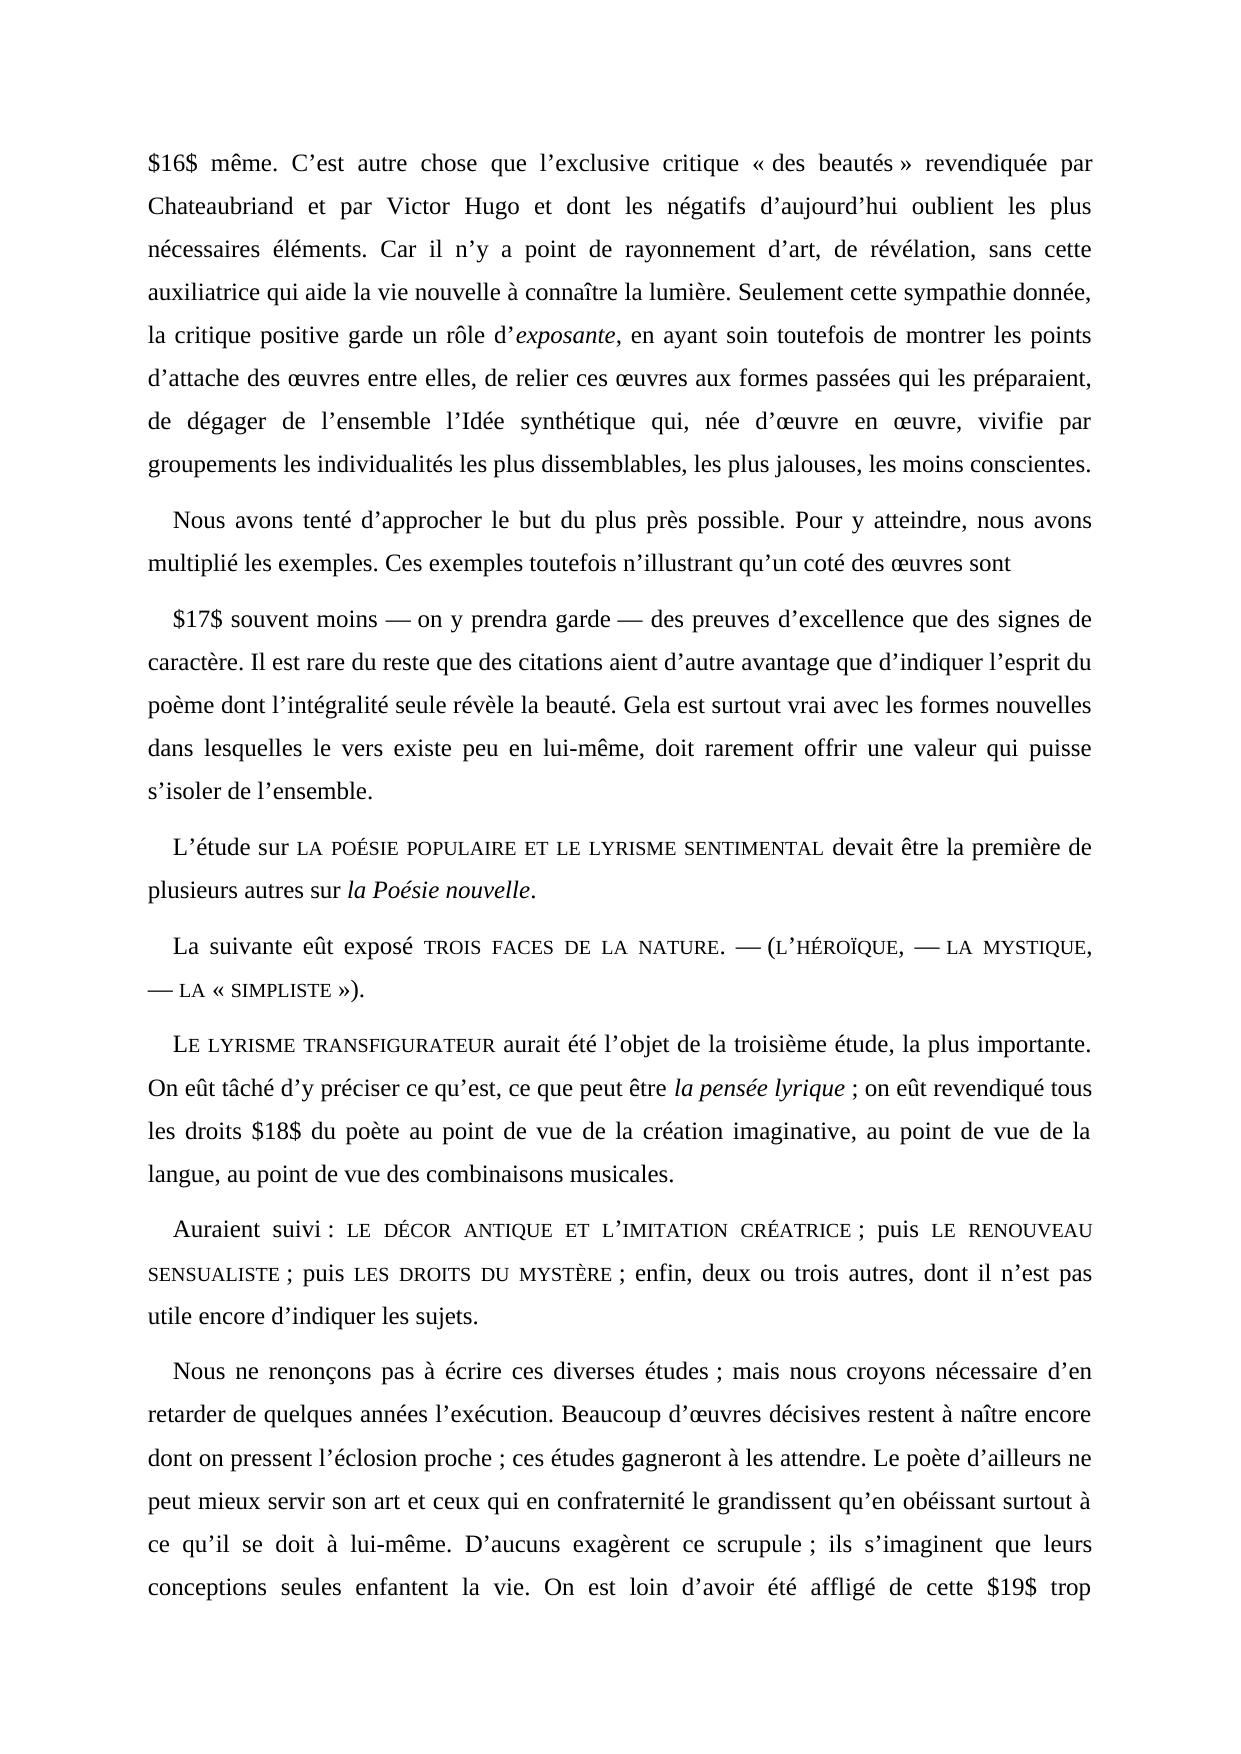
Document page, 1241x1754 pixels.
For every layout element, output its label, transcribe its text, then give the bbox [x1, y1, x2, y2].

text La suivante eût exposé trois faces de la nature. — (l’héroïque, — la mystique, — la « simpliste »). [148, 931, 1093, 1003]
text Auraient suivi : le décor antique et l’imitation créatrice ; puis le renouveau sensualiste ; puis les droits du mystère ; enfin, deux ou trois autres, dont il n’est pas utile encore d’indiquer les sujets. [148, 1214, 1093, 1329]
text Nous avons tenté d’approcher le but du plus près possible. Pour y atteindre, nous avons multiplié les exemples. Ces exemples toutefois n’illustrant qu’un coté des œuvres sont [148, 505, 1093, 577]
text $16$ même. C’est autre chose que l’exclusive critique « des beautés » revendiquée par Chateaubriand et par Victor Hugo et dont les négatifs d’aujourd’hui oublient les plus nécessaires éléments. Car il n’y a point de rayonnement d’art, de révélation, sans cette auxiliatrice qui aide la vie nouvelle à connaître la lumière. Seulement cette sympathie donnée, la critique positive garde un rôle d’exposante, en ayant soin toutefois de montrer les points d’attache des œuvres entre elles, de relier ces œuvres aux formes passées qui les préparaient, de dégager de l’ensemble l’Idée synthétique qui, née d’œuvre en œuvre, vivifie par groupements les individualités les plus dissemblables, les plus jalouses, les moins conscientes. [148, 148, 1093, 478]
text Le lyrisme transfigurateur aurait été l’objet de la troisième étude, la plus importante. On eût tâché d’y préciser ce qu’est, ce que peut être la pensée lyrique ; on eût revendiqué tous les droits $18$ du poète au point de vue de la création imaginative, au point de vue de la langue, au point de vue des combinaisons musicales. [148, 1029, 1093, 1188]
text L’étude sur la poésie populaire et le lyrisme sentimental devait être la première de plusieurs autres sur la Poésie nouvelle. [148, 832, 1093, 904]
text Nous ne renonçons pas à écrire ces diverses études ; mais nous croyons nécessaire d’en retarder de quelques années l’exécution. Beaucoup d’œuvres décisives restent à naître encore dont on pressent l’éclosion proche ; ces études gagneront à les attendre. Le poète d’ailleurs ne peut mieux servir son art et ceux qui en confraternité le grandissent qu’en obéissant surtout à ce qu’il se doit à lui-même. D’aucuns exagèrent ce scrupule ; ils s’imaginent que leurs conceptions seules enfantent la vie. On est loin d’avoir été affligé de cette $19$ trop [148, 1356, 1093, 1601]
text $17$ souvent moins — on y prendra garde — des preuves d’excellence que des signes de caractère. Il est rare du reste que des citations aient d’autre avantage que d’indiquer l’esprit du poème dont l’intégralité seule révèle la beauté. Gela est surtout vrai avec les formes nouvelles dans lesquelles le vers existe peu en lui-même, doit rarement offrir une valeur qui puisse s’isoler de l’ensemble. [148, 604, 1093, 805]
